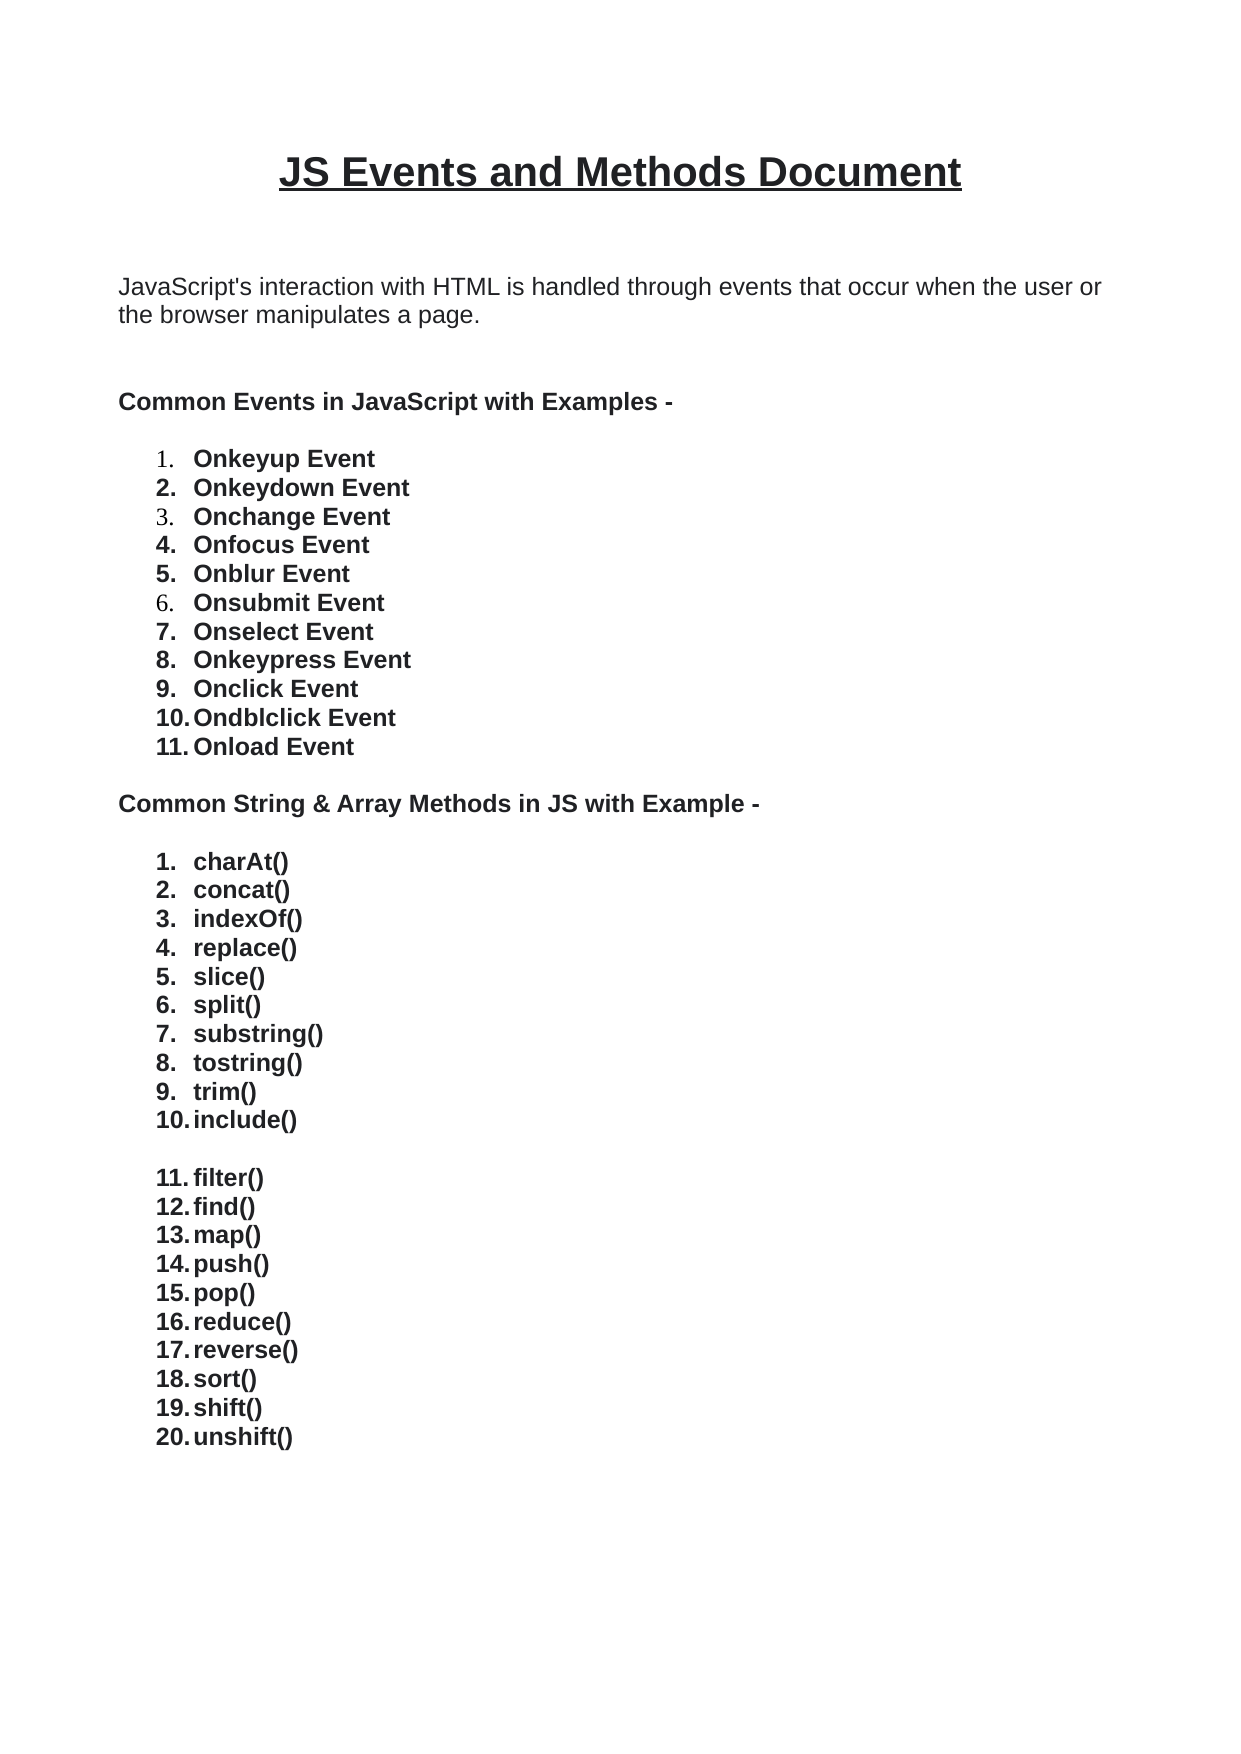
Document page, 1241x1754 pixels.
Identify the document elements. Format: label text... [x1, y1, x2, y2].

list substring() [156, 1019, 1122, 1048]
list Ondblclick Event [156, 703, 1122, 732]
list indexOf() [156, 904, 1122, 933]
list reduce() [156, 1307, 1122, 1336]
list pop() [156, 1278, 1122, 1307]
list replace() [156, 933, 1122, 962]
list filter() [156, 1163, 1122, 1192]
text Common Events in JavaScript with Examples - [118, 386, 1122, 415]
list unshift() [156, 1422, 1122, 1451]
list Onkeydown Event [156, 473, 1122, 502]
list Onkeyup Event [156, 444, 1122, 473]
text JS Events and Methods Document [118, 147, 1122, 195]
list tostring() [156, 1048, 1122, 1077]
list Onload Event [156, 732, 1122, 761]
list reverse() [156, 1336, 1122, 1364]
list include() [156, 1106, 1122, 1134]
list concat() [156, 876, 1122, 904]
list slice() [156, 962, 1122, 991]
list Onchange Event [156, 502, 1122, 530]
text Common String & Array Methods in JS with Example - [118, 789, 1122, 818]
list Onselect Event [156, 617, 1122, 646]
list sort() [156, 1364, 1122, 1393]
text JavaScript's interaction with HTML is handled through events that occur when the user or the browser manipulates a page. [118, 271, 1122, 329]
list charAt() [156, 847, 1122, 876]
list map() [156, 1221, 1122, 1249]
list Onfocus Event [156, 530, 1122, 559]
list push() [156, 1249, 1122, 1278]
list shift() [156, 1393, 1122, 1422]
list Onblur Event [156, 559, 1122, 588]
list Onkeypress Event [156, 646, 1122, 674]
list Onclick Event [156, 674, 1122, 703]
list split() [156, 991, 1122, 1019]
list trim() [156, 1077, 1122, 1106]
list Onsubmit Event [156, 588, 1122, 617]
list find() [156, 1192, 1122, 1221]
